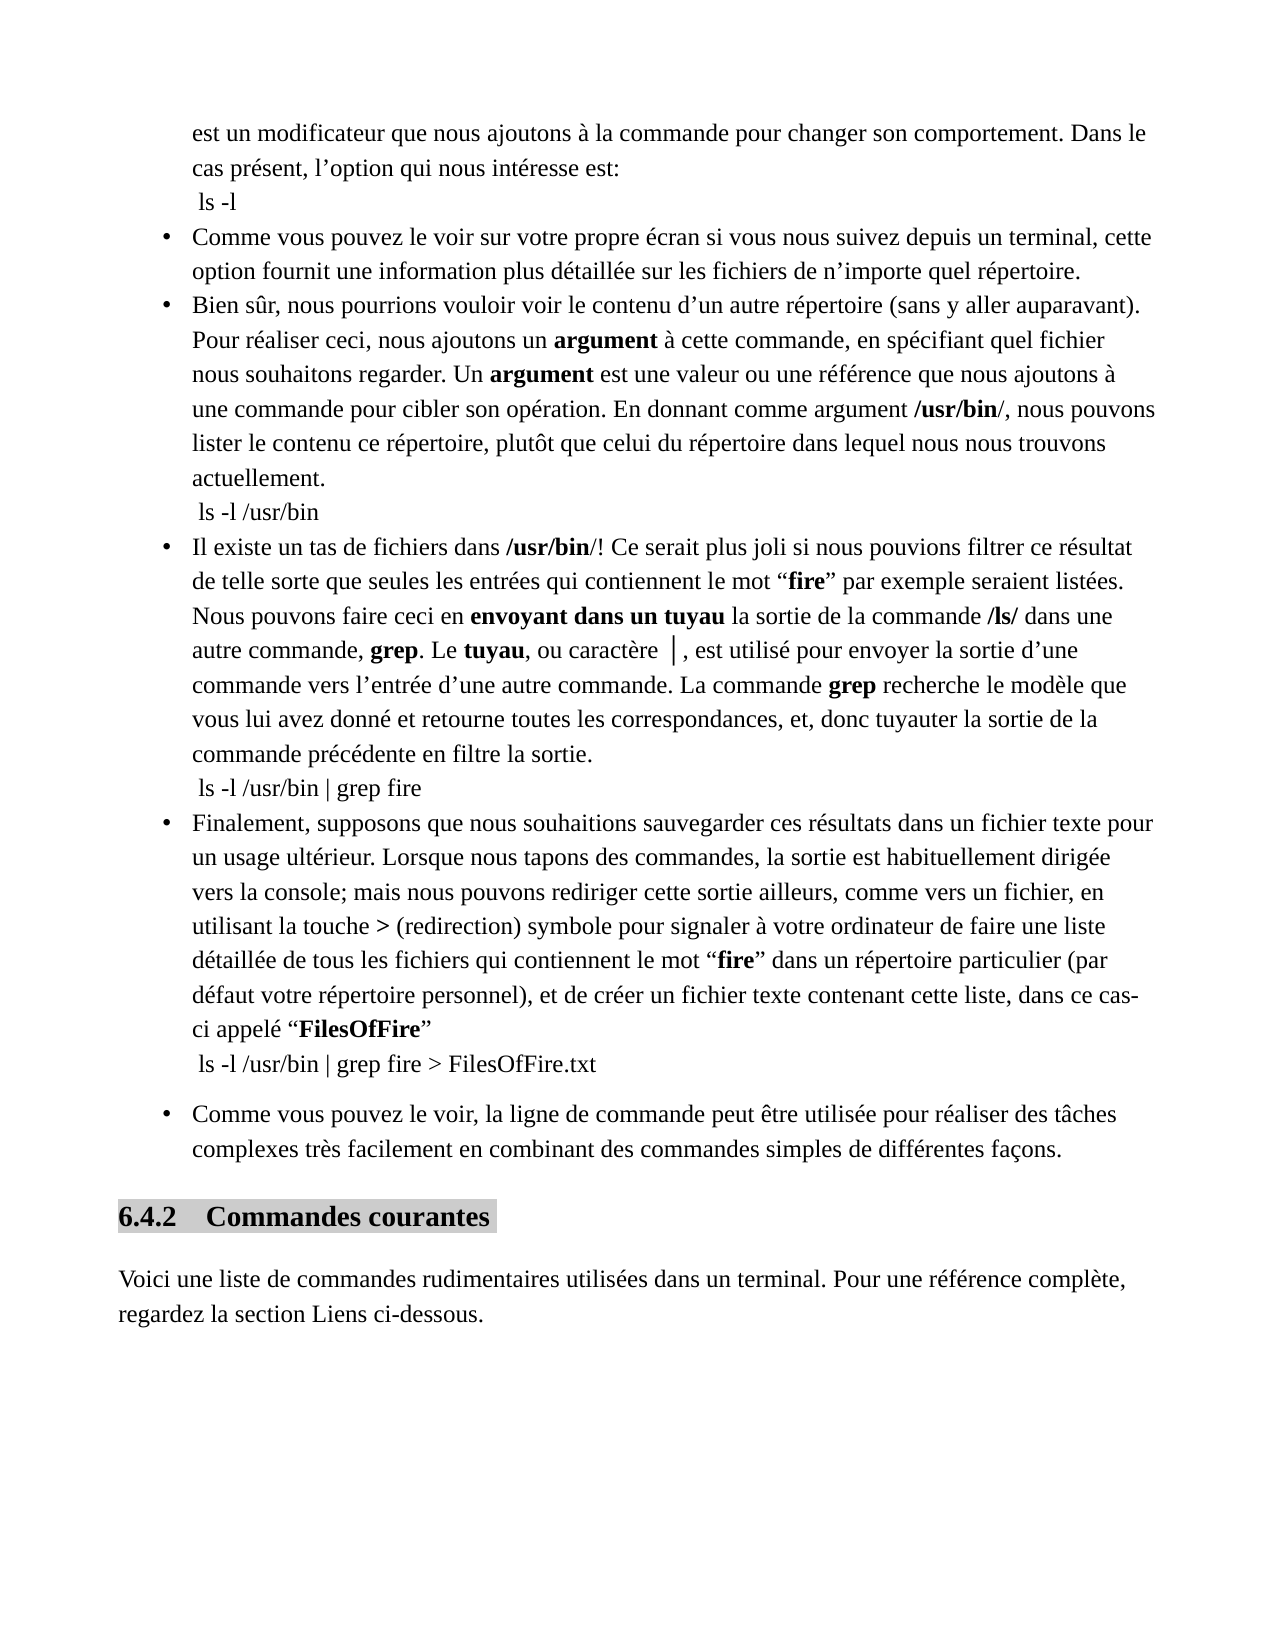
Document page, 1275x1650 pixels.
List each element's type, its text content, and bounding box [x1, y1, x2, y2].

list ls -l /usr/bin | grep fire > FilesOfFire.txt [162, 1049, 1157, 1078]
list Il existe un tas de fichiers dans /usr/bin/! Ce serait plus joli si nous pouvions filtrer ce résultat de telle sorte que seules les entrées qui contiennent le mot “fire” par exemple seraient listées. Nous pouvons faire ceci en envoyant dans un tuyau la sortie de la commande /ls/ dans une autre commande, grep. Le tuyau, ou caractère │, est utilisé pour envoyer la sortie d’une commande vers l’entrée d’une autre commande. La commande grep recherche le modèle que vous lui avez donné et retourne toutes les correspondances, et, donc tuyauter la sortie de la commande précédente en filtre la sortie. [162, 532, 1157, 767]
subtitle 6.4.2 Commandes courantes [497, 1199, 1157, 1233]
list Finalement, supposons que nous souhaitions sauvegarder ces résultats dans un fichier texte pour un usage ultérieur. Lorsque nous tapons des commandes, la sortie est habituellement dirigée vers la console; mais nous pouvons rediriger cette sortie ailleurs, comme vers un fichier, en utilisant la touche > (redirection) symbole pour signaler à votre ordinateur de faire une liste détaillée de tous les fichiers qui contiennent le mot “fire” dans un répertoire particulier (par défaut votre répertoire personnel), et de créer un fichier texte contenant cette liste, dans ce cas-ci appelé “FilesOfFire” [162, 808, 1157, 1043]
list Comme vous pouvez le voir sur votre propre écran si vous nous suivez depuis un terminal, cette option fournit une information plus détaillée sur les fichiers de n’importe quel répertoire. [162, 222, 1157, 285]
list Bien sûr, nous pourrions vouloir voir le contenu d’un autre répertoire (sans y aller auparavant). Pour réaliser ceci, nous ajoutons un argument à cette commande, en spécifiant quel fichier nous souhaitons regarder. Un argument est une valeur ou une référence que nous ajoutons à une commande pour cibler son opération. En donnant comme argument /usr/bin/, nous pouvons lister le contenu ce répertoire, plutôt que celui du répertoire dans lequel nous nous trouvons actuellement. [162, 291, 1157, 492]
list ls -l [162, 187, 1157, 216]
list ls -l /usr/bin [162, 497, 1157, 526]
list Comme vous pouvez le voir, la ligne de commande peut être utilisée pour réaliser des tâches complexes très facilement en combinant des commandes simples de différentes façons. [162, 1099, 1157, 1162]
list ls -l /usr/bin | grep fire [162, 773, 1157, 802]
text Voici une liste de commandes rudimentaires utilisées dans un terminal. Pour une référence complète, regardez la section Liens ci-dessous. [118, 1264, 1157, 1327]
list est un modificateur que nous ajoutons à la commande pour changer son comportement. Dans le cas présent, l’option qui nous intéresse est: [162, 118, 1157, 181]
